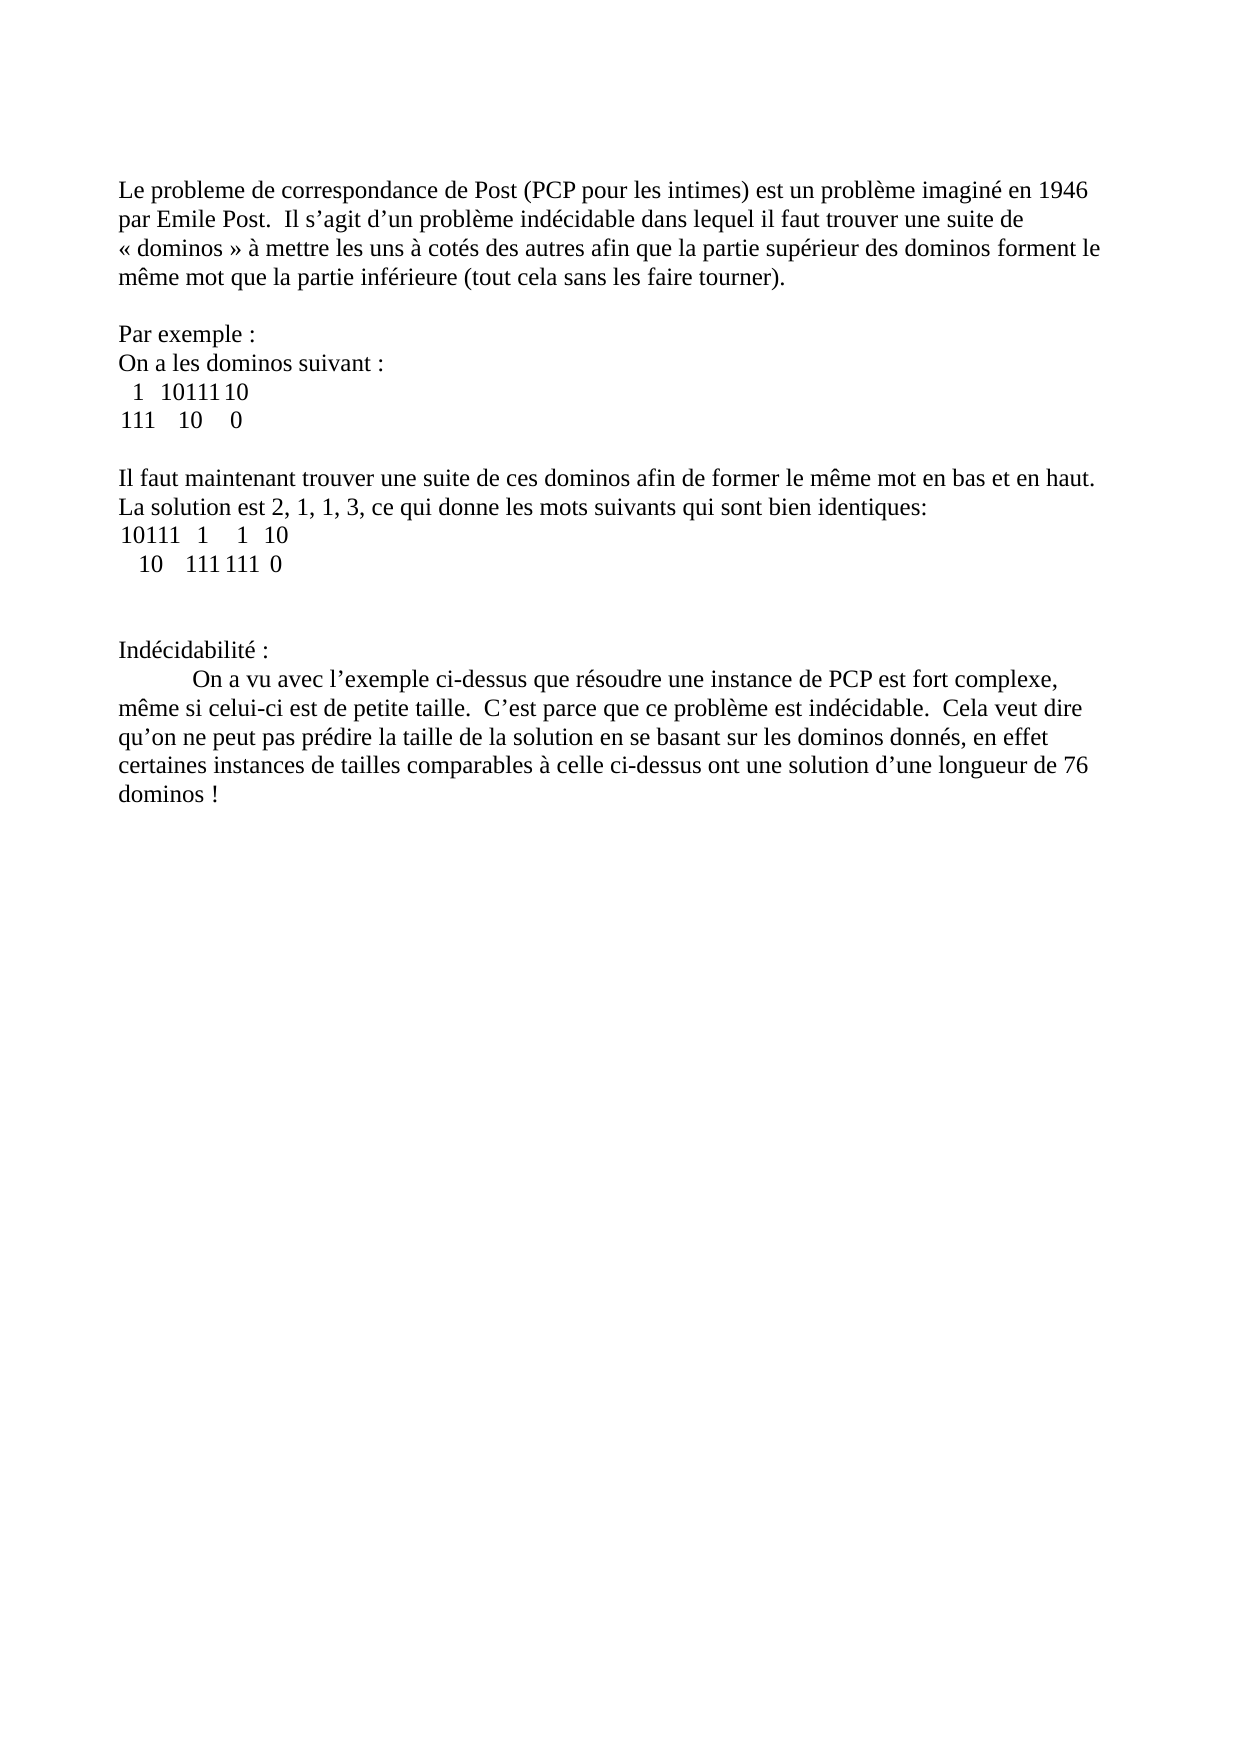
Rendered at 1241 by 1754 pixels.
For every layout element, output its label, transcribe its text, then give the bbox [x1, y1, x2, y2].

table_header 10 [223, 377, 250, 406]
text On a les dominos suivant : [118, 348, 1122, 377]
table_header 1 [183, 521, 222, 549]
text Le probleme de correspondance de Post (PCP pour les intimes) est un problème imaginé en 1946 par Emile Post. Il s’agit d’un problème indécidable dans lequel il faut trouver une suite de « dominos » à mettre les uns à cotés des autres afin que la partie supérieur des dominos forment le même mot que la partie inférieure (tout cela sans les faire tourner). [118, 176, 1122, 291]
text Il faut maintenant trouver une suite de ces dominos afin de former le même mot en bas et en haut. La solution est 2, 1, 1, 3, ce qui donne les mots suivants qui sont bien identiques: [118, 463, 1122, 521]
text On a vu avec l’exemple ci-dessus que résoudre une instance de PCP est fort complexe, même si celui-ci est de petite taille. C’est parce que ce problème est indécidable. Cela veut dire qu’on ne peut pas prédire la taille de la solution en se basant sur les dominos donnés, en effet certaines instances de tailles comparables à celle ci-dessus ont une solution d’une longueur de 76 dominos ! [118, 664, 1122, 808]
table_cell 111 [118, 406, 158, 434]
text Indécidabilité : [118, 636, 1122, 664]
table_header 1 [223, 521, 262, 549]
table_cell 0 [262, 549, 289, 578]
table_header 10111 [118, 521, 183, 549]
table_cell 10 [158, 406, 222, 434]
table_header 1 [118, 377, 158, 406]
table_cell 111 [183, 549, 222, 578]
table_cell 111 [223, 549, 262, 578]
text Par exemple : [118, 319, 1122, 348]
table_header 10 [262, 521, 289, 549]
table_header 10111 [158, 377, 222, 406]
table_cell 10 [118, 549, 183, 578]
table_cell 0 [223, 406, 250, 434]
